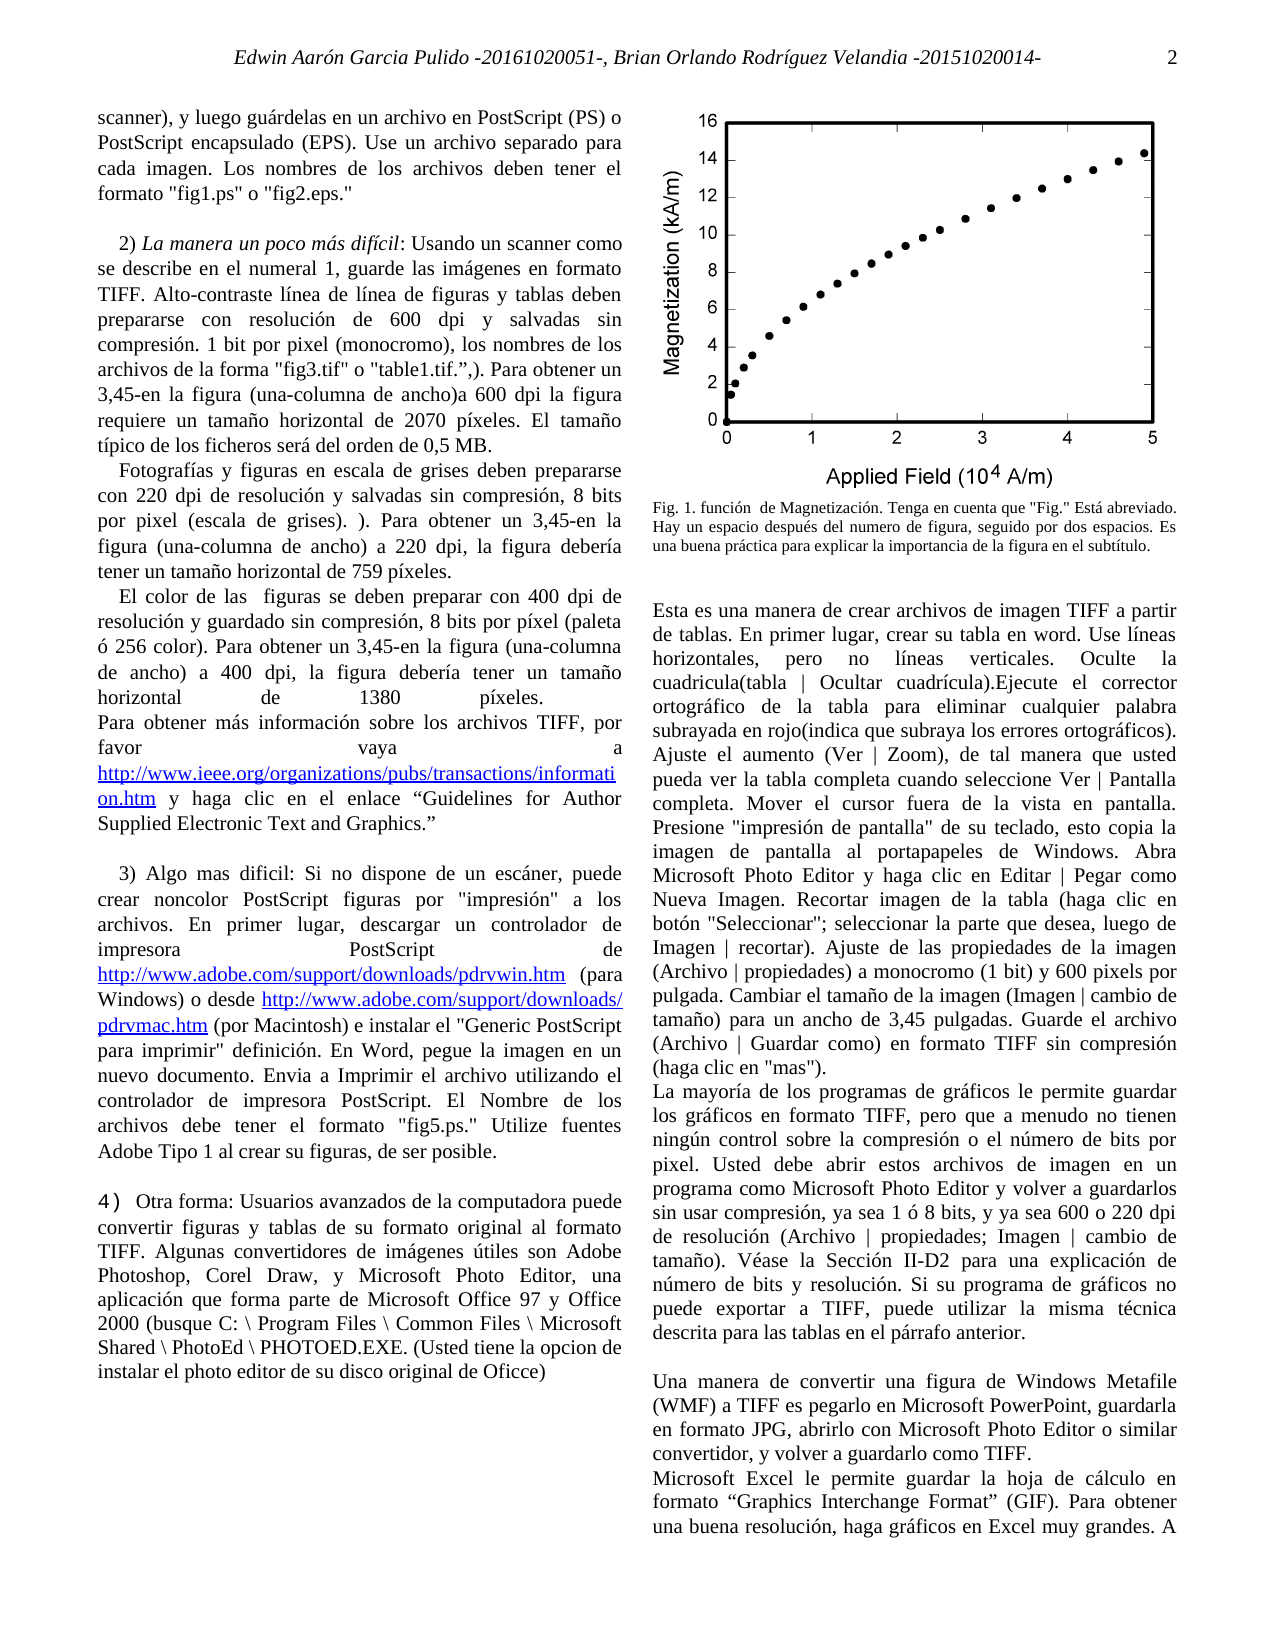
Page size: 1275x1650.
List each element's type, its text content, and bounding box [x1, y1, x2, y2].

text 3) Algo mas dificil: Si no dispone de un escáner, puede crear noncolor PostScript figuras por "impresión" a los archivos. En primer lugar, descargar un controlador de impresora PostScript de http://www.adobe.com/support/downloads/pdrvwin.htm (para Windows) o desde http://www.adobe.com/support/downloads/ pdrvmac.htm (por Macintosh) e instalar el "Generic PostScript para imprimir" definición. En Word, pegue la imagen en un nuevo documento. Envia a Imprimir el archivo utilizando el controlador de impresora PostScript. El Nombre de los archivos debe tener el formato "fig5.ps." Utilize fuentes Adobe Tipo 1 al crear su figuras, de ser posible. [97, 861, 622, 1163]
picture [652, 105, 1170, 498]
text 2) La manera un poco más difícil: Usando un scanner como se describe en el numeral 1, guarde las imágenes en formato TIFF. Alto-contraste línea de línea de figuras y tablas deben prepararse con resolución de 600 dpi y salvadas sin compresión. 1 bit por pixel (monocromo), los nombres de los archivos de la forma "fig3.tif" o "table1.tif.”,). Para obtener un 3,45-en la figura (una-columna de ancho)a 600 dpi la figura requiere un tamaño horizontal de 2070 píxeles. El tamaño típico de los ficheros será del orden de 0,5 MB. [97, 231, 622, 457]
text La mayoría de los programas de gráficos le permite guardar los gráficos en formato TIFF, pero que a menudo no tienen ningún control sobre la compresión o el número de bits por pixel. Usted debe abrir estos archivos de imagen en un programa como Microsoft Photo Editor y volver a guardarlos sin usar compresión, ya sea 1 ó 8 bits, y ya sea 600 o 220 dpi de resolución (Archivo | propiedades; Imagen | cambio de tamaño). Véase la Sección II-D2 para una explicación de número de bits y resolución. Si su programa de gráficos no puede exportar a TIFF, puede utilizar la misma técnica descrita para las tablas en el párrafo anterior. [652, 1079, 1177, 1344]
text El color de las figuras se deben preparar con 400 dpi de resolución y guardado sin compresión, 8 bits por píxel (paleta ó 256 color). Para obtener un 3,45-en la figura (una-columna de ancho) a 400 dpi, la figura debería tener un tamaño horizontal de 1380 píxeles. Para obtener más información sobre los archivos TIFF, por favor vaya a http://www.ieee.org/organizations/pubs/transactions/information.htm y haga clic en el enlace “Guidelines for Author Supplied Electronic Text and Graphics.” [97, 584, 622, 835]
text Fotografías y figuras en escala de grises deben prepararse con 220 dpi de resolución y salvadas sin compresión, 8 bits por pixel (escala de grises). ). Para obtener un 3,45-en la figura (una-columna de ancho) a 220 dpi, la figura debería tener un tamaño horizontal de 759 píxeles. [97, 458, 622, 583]
text Esta es una manera de crear archivos de imagen TIFF a partir de tablas. En primer lugar, crear su tabla en word. Use líneas horizontales, pero no líneas verticales. Oculte la cuadricula(tabla | Ocultar cuadrícula).Ejecute el corrector ortográfico de la tabla para eliminar cualquier palabra subrayada en rojo(indica que subraya los errores ortográficos). Ajuste el aumento (Ver | Zoom), de tal manera que usted pueda ver la tabla completa cuando seleccione Ver | Pantalla completa. Mover el cursor fuera de la vista en pantalla. Presione "impresión de pantalla" de su teclado, esto copia la imagen de pantalla al portapapeles de Windows. Abra Microsoft Photo Editor y haga clic en Editar | Pegar como Nueva Imagen. Recortar imagen de la tabla (haga clic en botón "Seleccionar"; seleccionar la parte que desea, luego de Imagen | recortar). Ajuste de las propiedades de la imagen (Archivo | propiedades) a monocromo (1 bit) y 600 pixels por pulgada. Cambiar el tamaño de la imagen (Imagen | cambio de tamaño) para un ancho de 3,45 pulgadas. Guarde el archivo (Archivo | Guardar como) en formato TIFF sin compresión (haga clic en "mas"). [652, 598, 1177, 1079]
text Fig. 1. función de Magnetización. Tenga en cuenta que "Fig." Está abreviado. Hay un espacio después del numero de figura, seguido por dos espacios. Es una buena práctica para explicar la importancia de la figura en el subtítulo. [652, 498, 1177, 555]
text scanner), y luego guárdelas en un archivo en PostScript (PS) o PostScript encapsulado (EPS). Use un archivo separado para cada imagen. Los nombres de los archivos deben tener el formato "fig1.ps" o "fig2.eps." [97, 105, 622, 205]
text Una manera de convertir una figura de Windows Metafile (WMF) a TIFF es pegarlo en Microsoft PowerPoint, guardarla en formato JPG, abrirlo con Microsoft Photo Editor o similar convertidor, y volver a guardarlo como TIFF. [652, 1369, 1177, 1465]
text Microsoft Excel le permite guardar la hoja de cálculo en formato “Graphics Interchange Format” (GIF). Para obtener una buena resolución, haga gráficos en Excel muy grandes. A [652, 1465, 1177, 1538]
text 4) Otra forma: Usuarios avanzados de la computadora puede convertir figuras y tablas de su formato original al formato TIFF. Algunas convertidores de imágenes útiles son Adobe Photoshop, Corel Draw, y Microsoft Photo Editor, una aplicación que forma parte de Microsoft Office 97 y Office 2000 (busque C: \ Program Files \ Common Files \ Microsoft Shared \ PhotoEd \ PHOTOED.EXE. (Usted tiene la opcion de instalar el photo editor de su disco original de Oficce) [97, 1189, 622, 1383]
